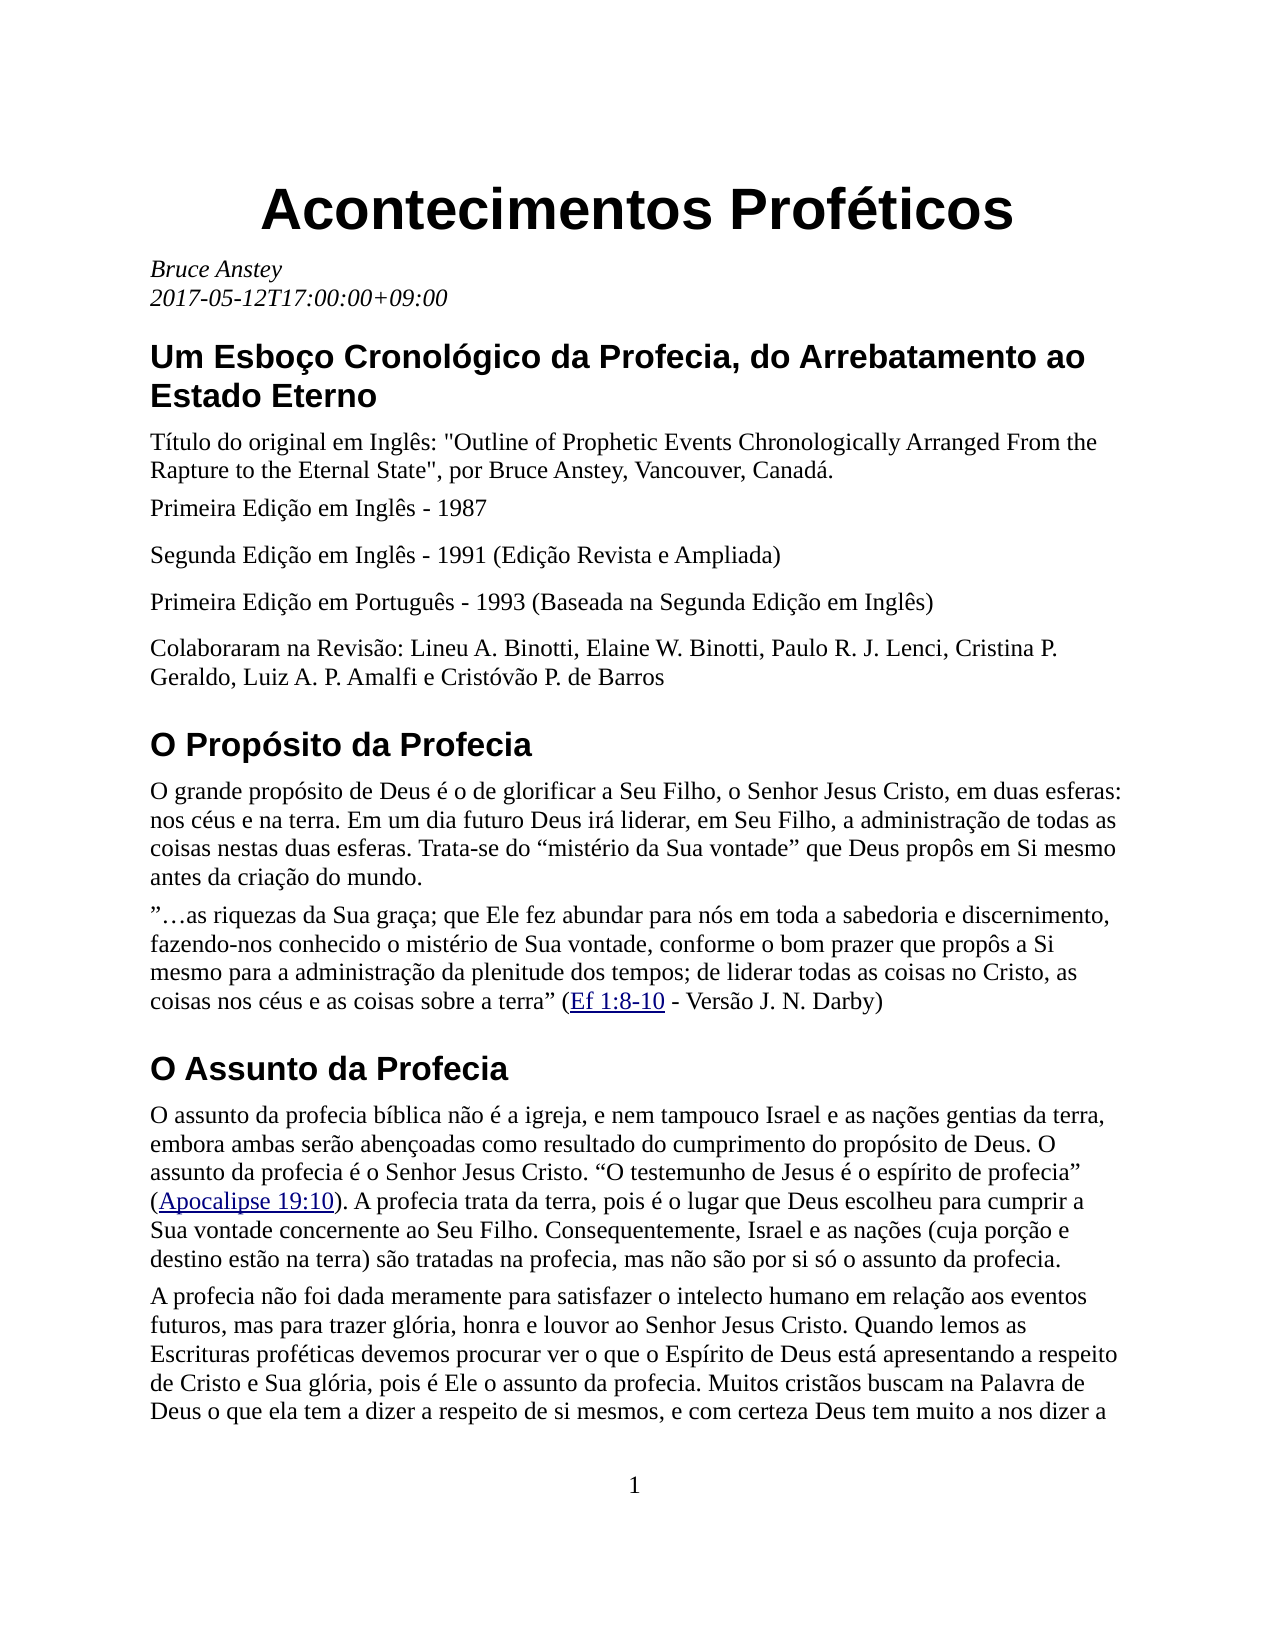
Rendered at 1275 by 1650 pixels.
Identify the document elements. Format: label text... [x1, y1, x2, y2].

text Segunda Edição em Inglês - 1991 (Edição Revista e Ampliada) [150, 540, 1125, 569]
text 2017-05-12T17:00:00+09:00 [150, 283, 1125, 312]
text Primeira Edição em Inglês - 1987 [150, 493, 1125, 522]
subtitle O Assunto da Profecia [150, 1049, 1125, 1087]
text A profecia não foi dada meramente para satisfazer o intelecto humano em relação aos eventos futuros, mas para trazer glória, honra e louvor ao Senhor Jesus Cristo. Quando lemos as Escrituras proféticas devemos procurar ver o que o Espírito de Deus está apresentando a respeito de Cristo e Sua glória, pois é Ele o assunto da profecia. Muitos cristãos buscam na Palavra de Deus o que ela tem a dizer a respeito de si mesmos, e com certeza Deus tem muito a nos dizer a [150, 1281, 1125, 1425]
text Colaboraram na Revisão: Lineu A. Binotti, Elaine W. Binotti, Paulo R. J. Lenci, Cristina P. Geraldo, Luiz A. P. Amalfi e Cristóvão P. de Barros [150, 633, 1125, 691]
text Primeira Edição em Português - 1993 (Baseada na Segunda Edição em Inglês) [150, 587, 1125, 615]
text O assunto da profecia bíblica não é a igreja, e nem tampouco Israel e as nações gentias da terra, embora ambas serão abençoadas como resultado do cumprimento do propósito de Deus. O assunto da profecia é o Senhor Jesus Cristo. “O testemunho de Jesus é o espírito de profecia” (Apocalipse 19:10). A profecia trata da terra, pois é o lugar que Deus escolheu para cumprir a Sua vontade concernente ao Seu Filho. Consequentemente, Israel e as nações (cuja porção e destino estão na terra) são tratadas na profecia, mas não são por si só o assunto da profecia. [150, 1100, 1125, 1272]
subtitle Um Esboço Cronológico da Profecia, do Arrebatamento ao Estado Eterno [150, 337, 1125, 414]
subtitle O Propósito da Profecia [150, 725, 1125, 763]
text Bruce Anstey [150, 254, 1125, 283]
text ”…as riquezas da Sua graça; que Ele fez abundar para nós em toda a sabedoria e discernimento, fazendo-nos conhecido o mistério de Sua vontade, conforme o bom prazer que propôs a Si mesmo para a administração da plenitude dos tempos; de liderar todas as coisas no Cristo, as coisas nos céus e as coisas sobre a terra” (Ef 1:8-10 - Versão J. N. Darby) [150, 900, 1125, 1015]
title Acontecimentos Proféticos [150, 175, 1125, 242]
text Título do original em Inglês: "Outline of Prophetic Events Chronologically Arranged From the Rapture to the Eternal State", por Bruce Anstey, Vancouver, Canadá. [150, 427, 1125, 484]
text O grande propósito de Deus é o de glorificar a Seu Filho, o Senhor Jesus Cristo, em duas esferas: nos céus e na terra. Em um dia futuro Deus irá liderar, em Seu Filho, a administração de todas as coisas nestas duas esferas. Trata-se do “mistério da Sua vontade” que Deus propôs em Si mesmo antes da criação do mundo. [150, 776, 1125, 891]
